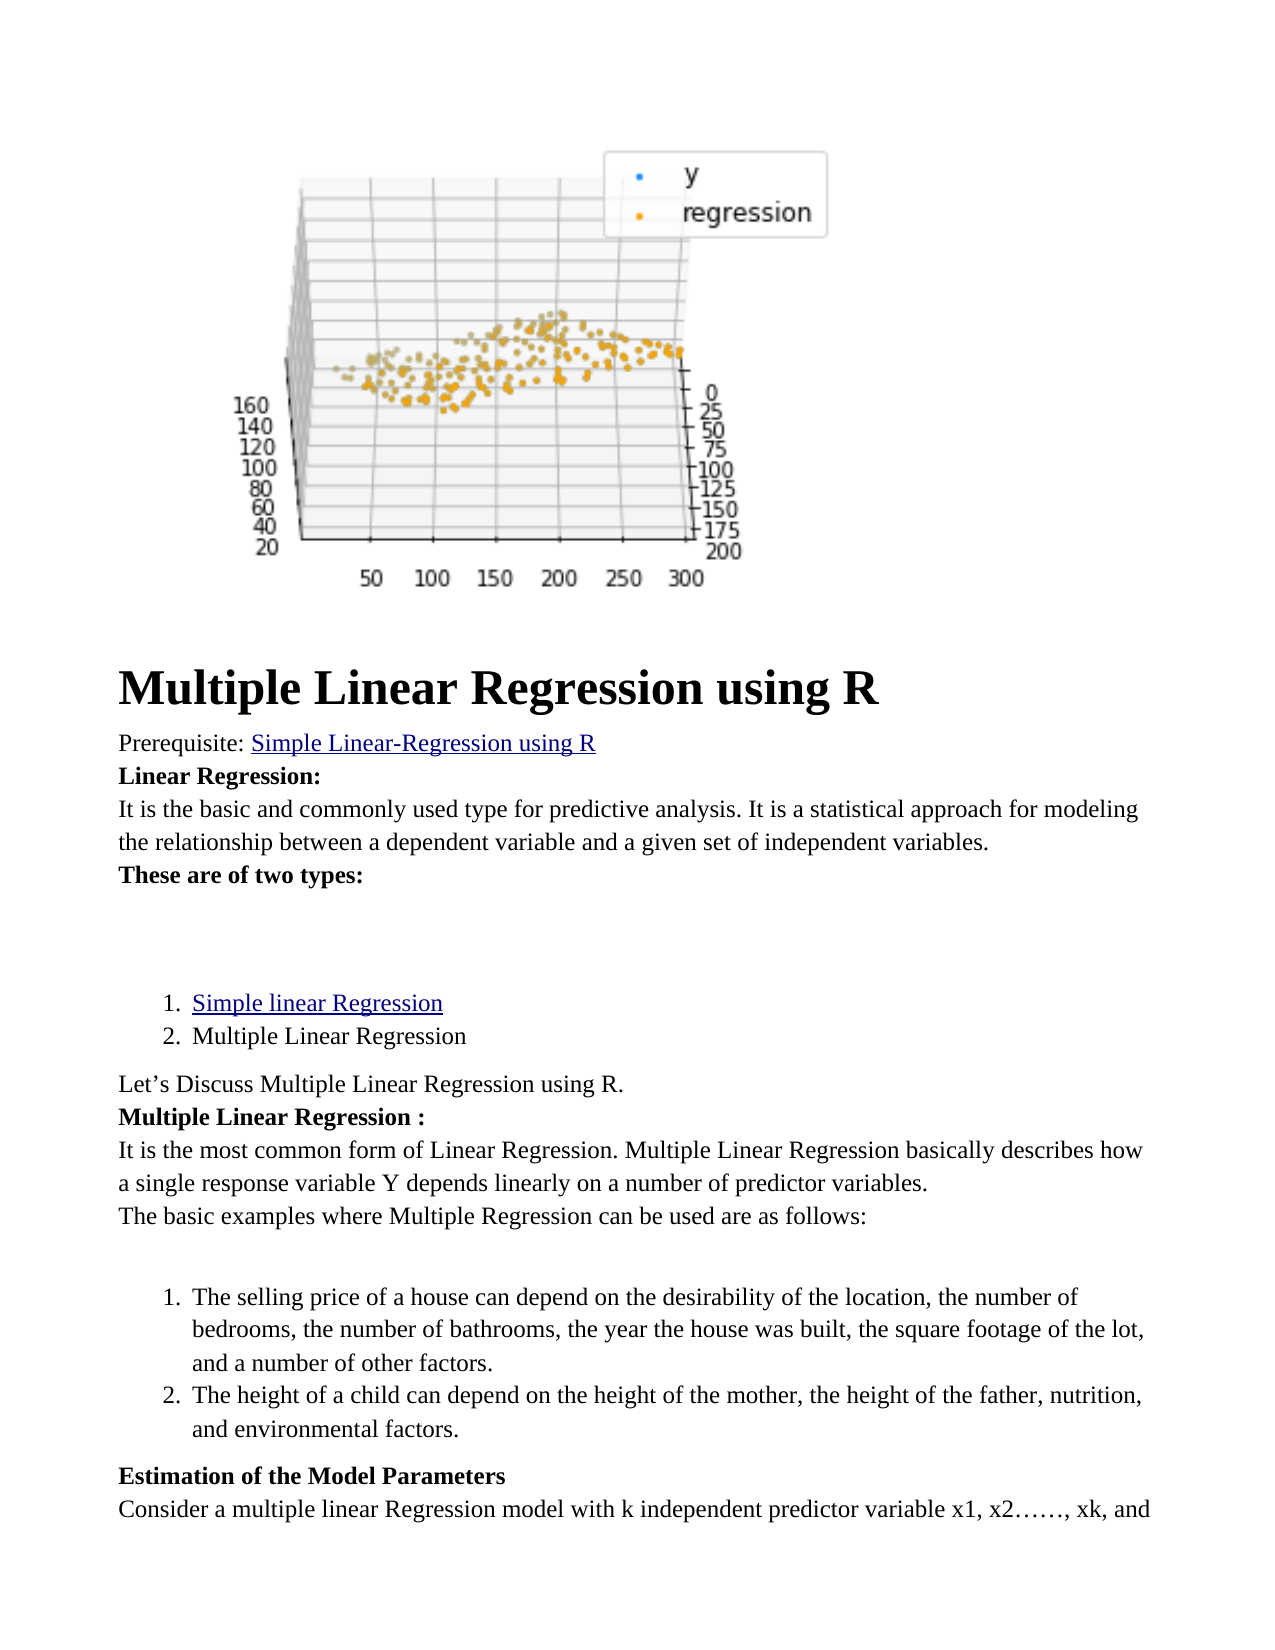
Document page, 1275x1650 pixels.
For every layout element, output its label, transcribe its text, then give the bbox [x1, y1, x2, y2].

list Simple linear Regression [162, 988, 1157, 1017]
list Multiple Linear Regression [162, 1021, 1157, 1050]
text Estimation of the Model Parameters Consider a multiple linear Regression model with k independent predictor variable x1, x2……, xk, and [118, 1461, 1157, 1523]
text Let’s Discuss Multiple Linear Regression using R. Multiple Linear Regression : It is the most common form of Linear Regression. Multiple Linear Regression basically describes how a single response variable Y depends linearly on a number of predictor variables. The basic examples where Multiple Regression can be used are as follows: [118, 1069, 1157, 1263]
text Prerequisite: Simple Linear-Regression using R Linear Regression: It is the basic and commonly used type for predictive analysis. It is a statistical approach for modeling the relationship between a dependent variable and a given set of independent variables. These are of two types: [118, 728, 1157, 922]
subtitle Multiple Linear Regression using R [118, 658, 1157, 715]
picture [118, 118, 860, 614]
list The selling price of a house can depend on the desirability of the location, the number of bedrooms, the number of bathrooms, the year the house was built, the square footage of the lot, and a number of other factors. [162, 1282, 1157, 1376]
list The height of a child can depend on the height of the mother, the height of the father, nutrition, and environmental factors. [162, 1381, 1157, 1442]
